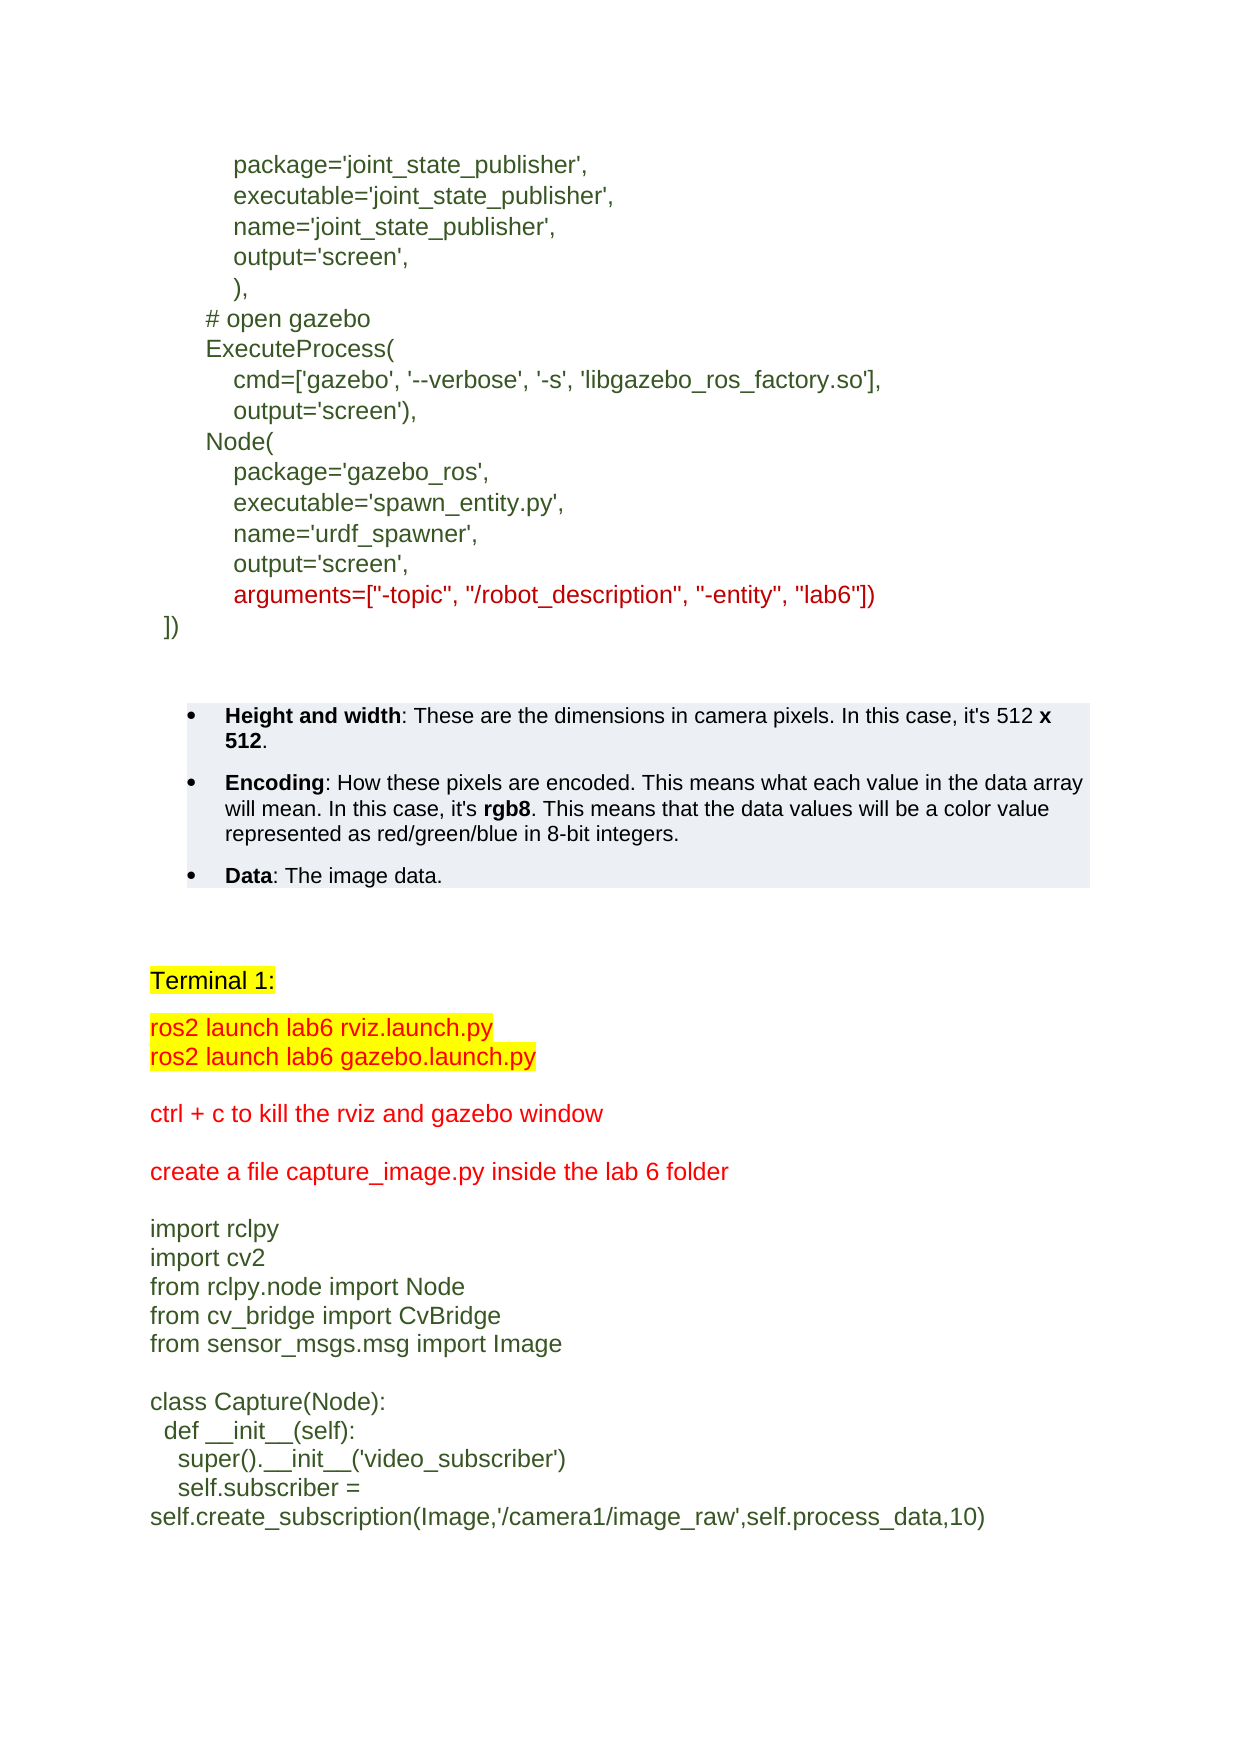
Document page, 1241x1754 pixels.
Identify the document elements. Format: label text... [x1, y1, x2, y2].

text import cv2 [150, 1243, 1090, 1272]
text self.subscriber = self.create_subscription(Image,'/camera1/image_raw',self.process_data,10) [150, 1473, 1090, 1531]
text ExecuteProcess( [150, 334, 1090, 363]
text name='urdf_spawner', [150, 519, 1090, 547]
text ), [150, 273, 1090, 302]
text # open gazebo [150, 304, 1090, 332]
text executable='spawn_entity.py', [150, 488, 1090, 517]
text def __init__(self): [150, 1416, 1090, 1444]
text output='screen'), [150, 396, 1090, 424]
text from rclpy.node import Node [150, 1272, 1090, 1301]
text ros2 launch lab6 rviz.launch.py [150, 1013, 1090, 1042]
list Encoding: How these pixels are encoded. This means what each value in the data array will mean. In this case, it's rgb8. This means that the data values will be a color value represented as red/green/blue in 8-bit integers. [187, 770, 1090, 846]
text import rclpy [150, 1214, 1090, 1243]
text name='joint_state_publisher', [150, 211, 1090, 240]
list Height and width: These are the dimensions in camera pixels. In this case, it's 512 x 512. [187, 703, 1090, 753]
text output='screen', [150, 242, 1090, 271]
text executable='joint_state_publisher', [150, 181, 1090, 209]
text ros2 launch lab6 gazebo.launch.py [150, 1042, 1090, 1071]
text class Capture(Node): [150, 1387, 1090, 1416]
text create a file capture_image.py inside the lab 6 folder [150, 1157, 1090, 1186]
list Data: The image data. [187, 862, 1090, 888]
text ]) [150, 611, 1090, 640]
text output='screen', [150, 549, 1090, 578]
text cmd=['gazebo', '--verbose', '-s', 'libgazebo_ros_factory.so'], [150, 365, 1090, 394]
text Terminal 1: [150, 966, 1090, 994]
text package='gazebo_ros', [150, 457, 1090, 486]
text from cv_bridge import CvBridge [150, 1301, 1090, 1329]
text ctrl + c to kill the rviz and gazebo window [150, 1099, 1090, 1128]
text super().__init__('video_subscriber') [150, 1444, 1090, 1473]
text Node( [150, 427, 1090, 455]
text from sensor_msgs.msg import Image [150, 1329, 1090, 1358]
text arguments=["-topic", "/robot_description", "-entity", "lab6"]) [150, 580, 1090, 609]
text package='joint_state_publisher', [150, 150, 1090, 179]
